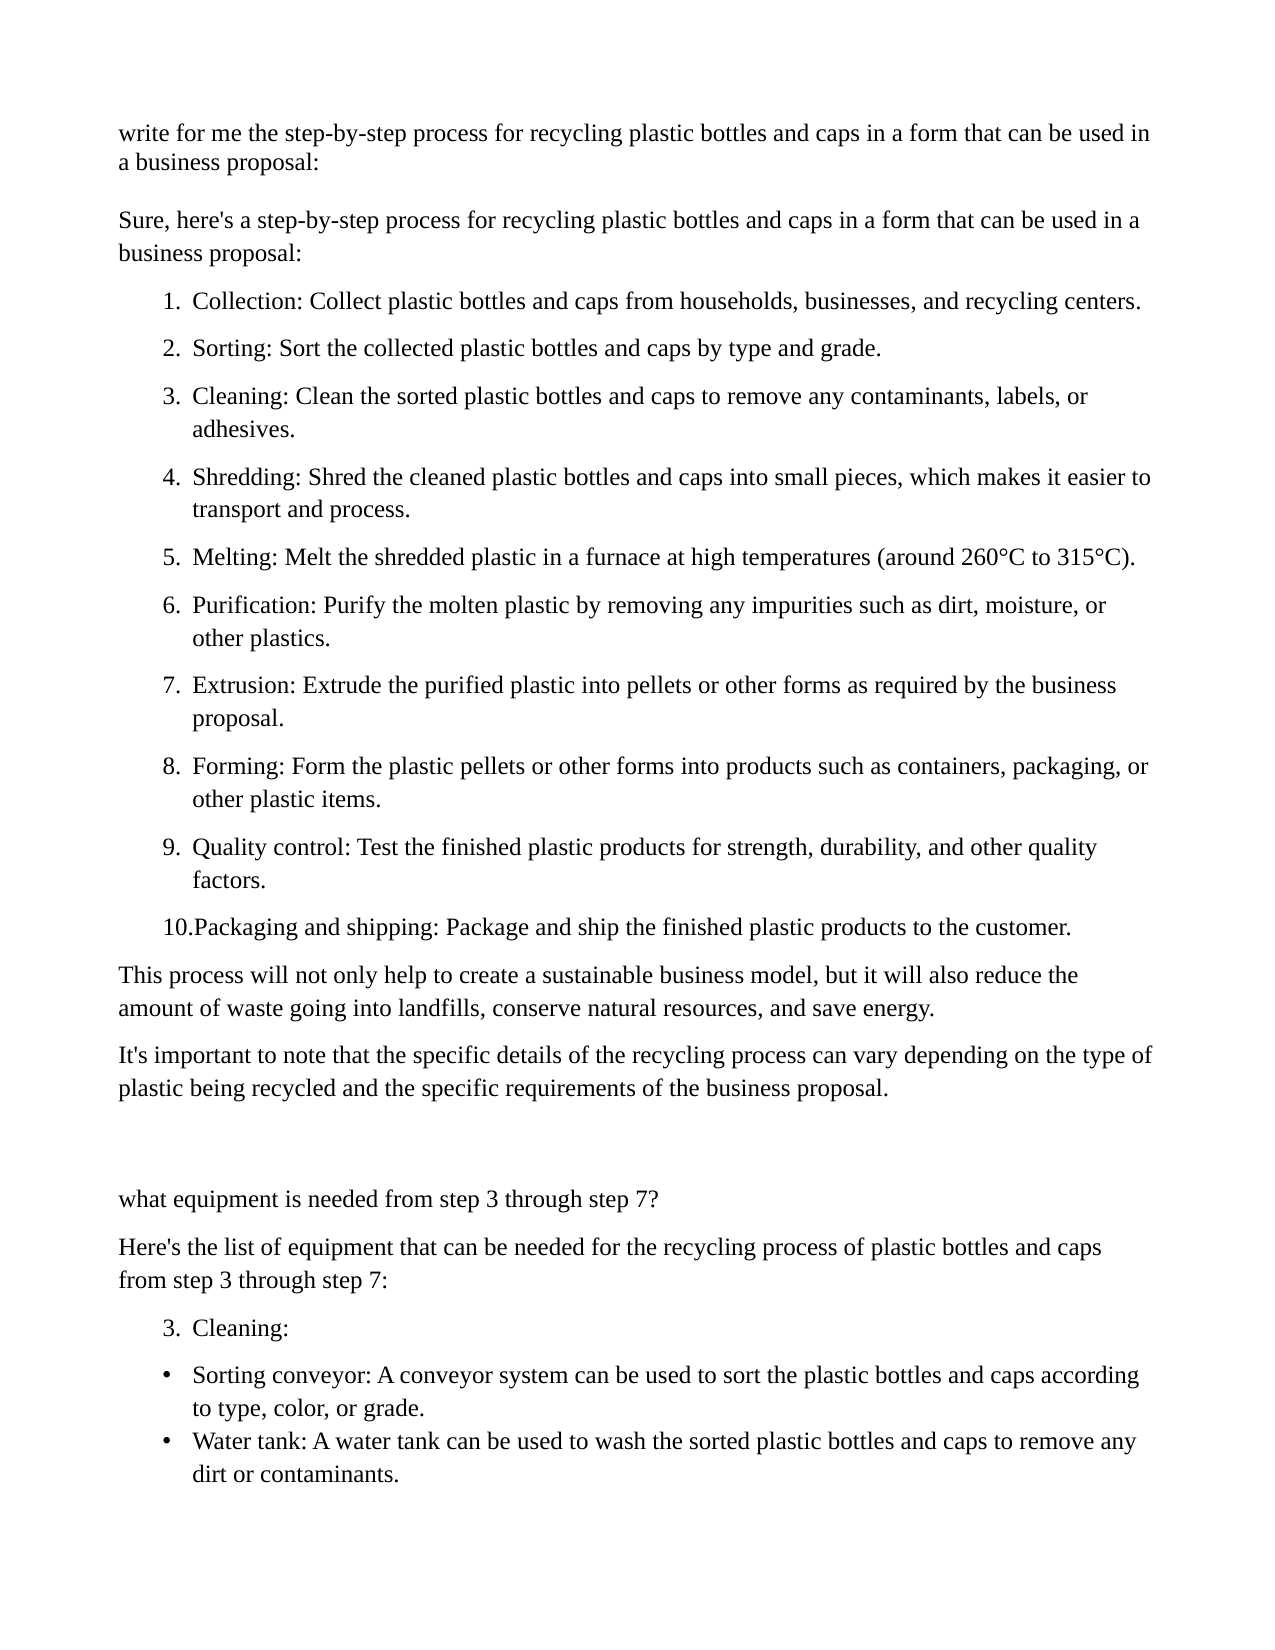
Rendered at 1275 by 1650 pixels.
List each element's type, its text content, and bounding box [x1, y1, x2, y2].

text Sure, here's a step-by-step process for recycling plastic bottles and caps in a form that can be used in a business proposal: [118, 205, 1157, 267]
list Quality control: Test the finished plastic products for strength, durability, and other quality factors. [162, 832, 1157, 893]
list Shredding: Shred the cleaned plastic bottles and caps into small pieces, which makes it easier to transport and process. [162, 462, 1157, 523]
list Water tank: A water tank can be used to wash the sorted plastic bottles and caps to remove any dirt or contaminants. [162, 1426, 1157, 1488]
list Forming: Form the plastic pellets or other forms into products such as containers, packaging, or other plastic items. [162, 751, 1157, 813]
list Sorting conveyor: A conveyor system can be used to sort the plastic bottles and caps according to type, color, or grade. [162, 1360, 1157, 1422]
text what equipment is needed from step 3 through step 7? [118, 1184, 1157, 1213]
list Sorting: Sort the collected plastic bottles and caps by type and grade. [162, 333, 1157, 362]
list Packaging and shipping: Package and ship the finished plastic products to the customer. [162, 912, 1157, 941]
list Cleaning: [162, 1313, 1157, 1341]
text Here's the list of equipment that can be needed for the recycling process of plastic bottles and caps from step 3 through step 7: [118, 1232, 1157, 1294]
text This process will not only help to create a sustainable business model, but it will also reduce the amount of waste going into landfills, conserve natural resources, and save energy. [118, 960, 1157, 1022]
list Melting: Melt the shredded plastic in a furnace at high temperatures (around 260°C to 315°C). [162, 542, 1157, 571]
list Purification: Purify the molten plastic by removing any impurities such as dirt, moisture, or other plastics. [162, 590, 1157, 652]
list Extrusion: Extrude the purified plastic into pellets or other forms as required by the business proposal. [162, 670, 1157, 732]
text write for me the step-by-step process for recycling plastic bottles and caps in a form that can be used in a business proposal: [118, 118, 1157, 176]
list Cleaning: Clean the sorted plastic bottles and caps to remove any contaminants, labels, or adhesives. [162, 381, 1157, 443]
text It's important to note that the specific details of the recycling process can vary depending on the type of plastic being recycled and the specific requirements of the business proposal. [118, 1041, 1157, 1102]
list Collection: Collect plastic bottles and caps from households, businesses, and recycling centers. [162, 286, 1157, 314]
